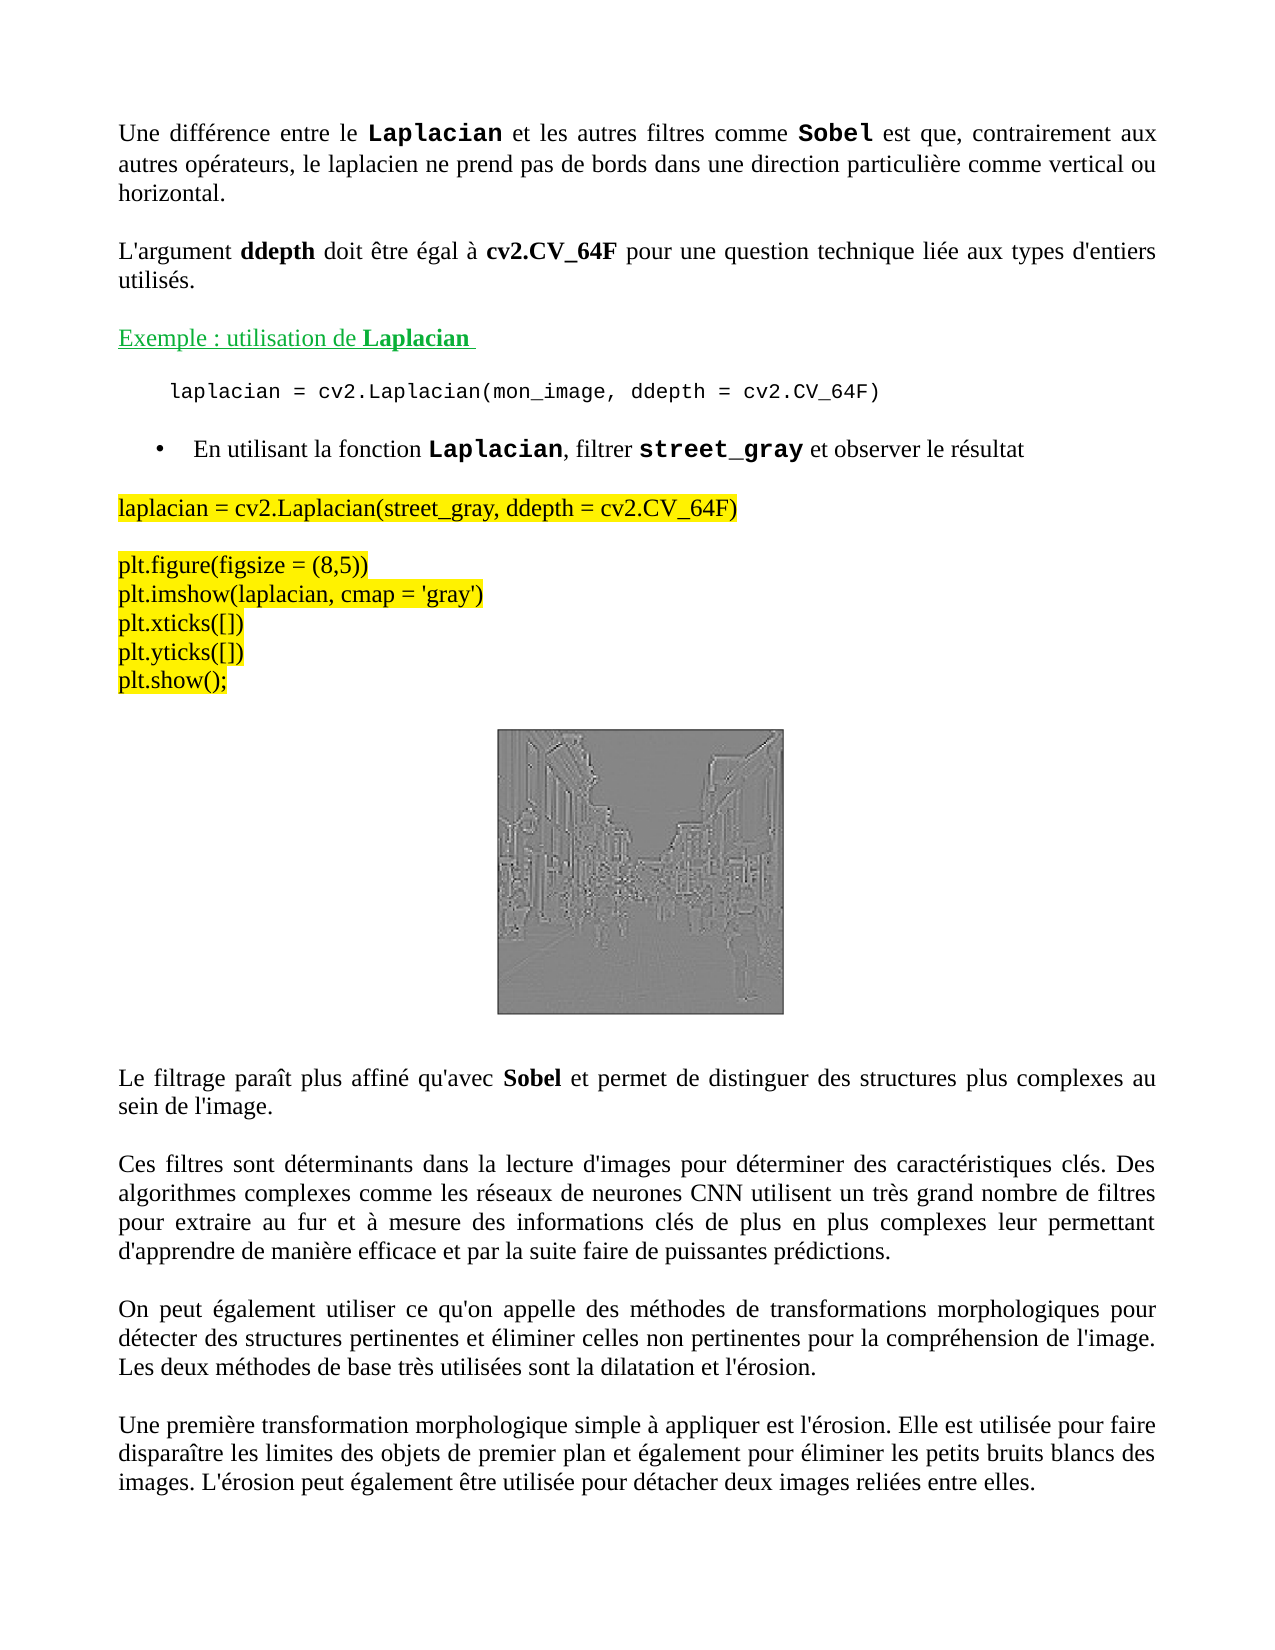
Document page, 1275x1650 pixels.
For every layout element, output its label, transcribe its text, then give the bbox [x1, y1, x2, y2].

text On peut également utiliser ce qu'on appelle des méthodes de transformations morphologiques pour détecter des structures pertinentes et éliminer celles non pertinentes pour la compréhension de l'image. Les deux méthodes de base très utilisées sont la dilatation et l'érosion. [118, 1294, 1157, 1380]
text Ces filtres sont déterminants dans la lecture d'images pour déterminer des caractéristiques clés. Des algorithmes complexes comme les réseaux de neurones CNN utilisent un très grand nombre de filtres pour extraire au fur et à mesure des informations clés de plus en plus complexes leur permettant d'apprendre de manière efficace et par la suite faire de puissantes prédictions. [118, 1149, 1157, 1264]
text Le filtrage paraît plus affiné qu'avec Sobel et permet de distinguer des structures plus complexes au sein de l'image. [118, 1063, 1157, 1120]
list En utilisant la fonction Laplacian, filtrer street_gray et observer le résultat [156, 434, 1157, 465]
text plt.figure(figsize = (8,5)) [118, 551, 1157, 579]
picture [486, 722, 789, 1025]
text plt.show(); [118, 666, 1157, 694]
text laplacian = cv2.Laplacian(street_gray, ddepth = cv2.CV_64F) [118, 493, 1157, 522]
text Exemple : utilisation de Laplacian [118, 323, 1157, 352]
text Une première transformation morphologique simple à appliquer est l'érosion. Elle est utilisée pour faire disparaître les limites des objets de premier plan et également pour éliminer les petits bruits blancs des images. L'érosion peut également être utilisée pour détacher deux images reliées entre elles. [118, 1410, 1157, 1496]
text plt.xticks([]) [118, 608, 1157, 637]
text plt.yticks([]) [118, 637, 1157, 666]
text L'argument ddepth doit être égal à cv2.CV_64F pour une question technique liée aux types d'entiers utilisés. [118, 236, 1157, 293]
text Une différence entre le Laplacian et les autres filtres comme Sobel est que, contrairement aux autres opérateurs, le laplacien ne prend pas de bords dans une direction particulière comme vertical ou horizontal. [118, 118, 1157, 206]
text laplacian = cv2.Laplacian(mon_image, ddepth = cv2.CV_64F) [118, 381, 1157, 405]
text plt.imshow(laplacian, cmap = 'gray') [118, 579, 1157, 608]
